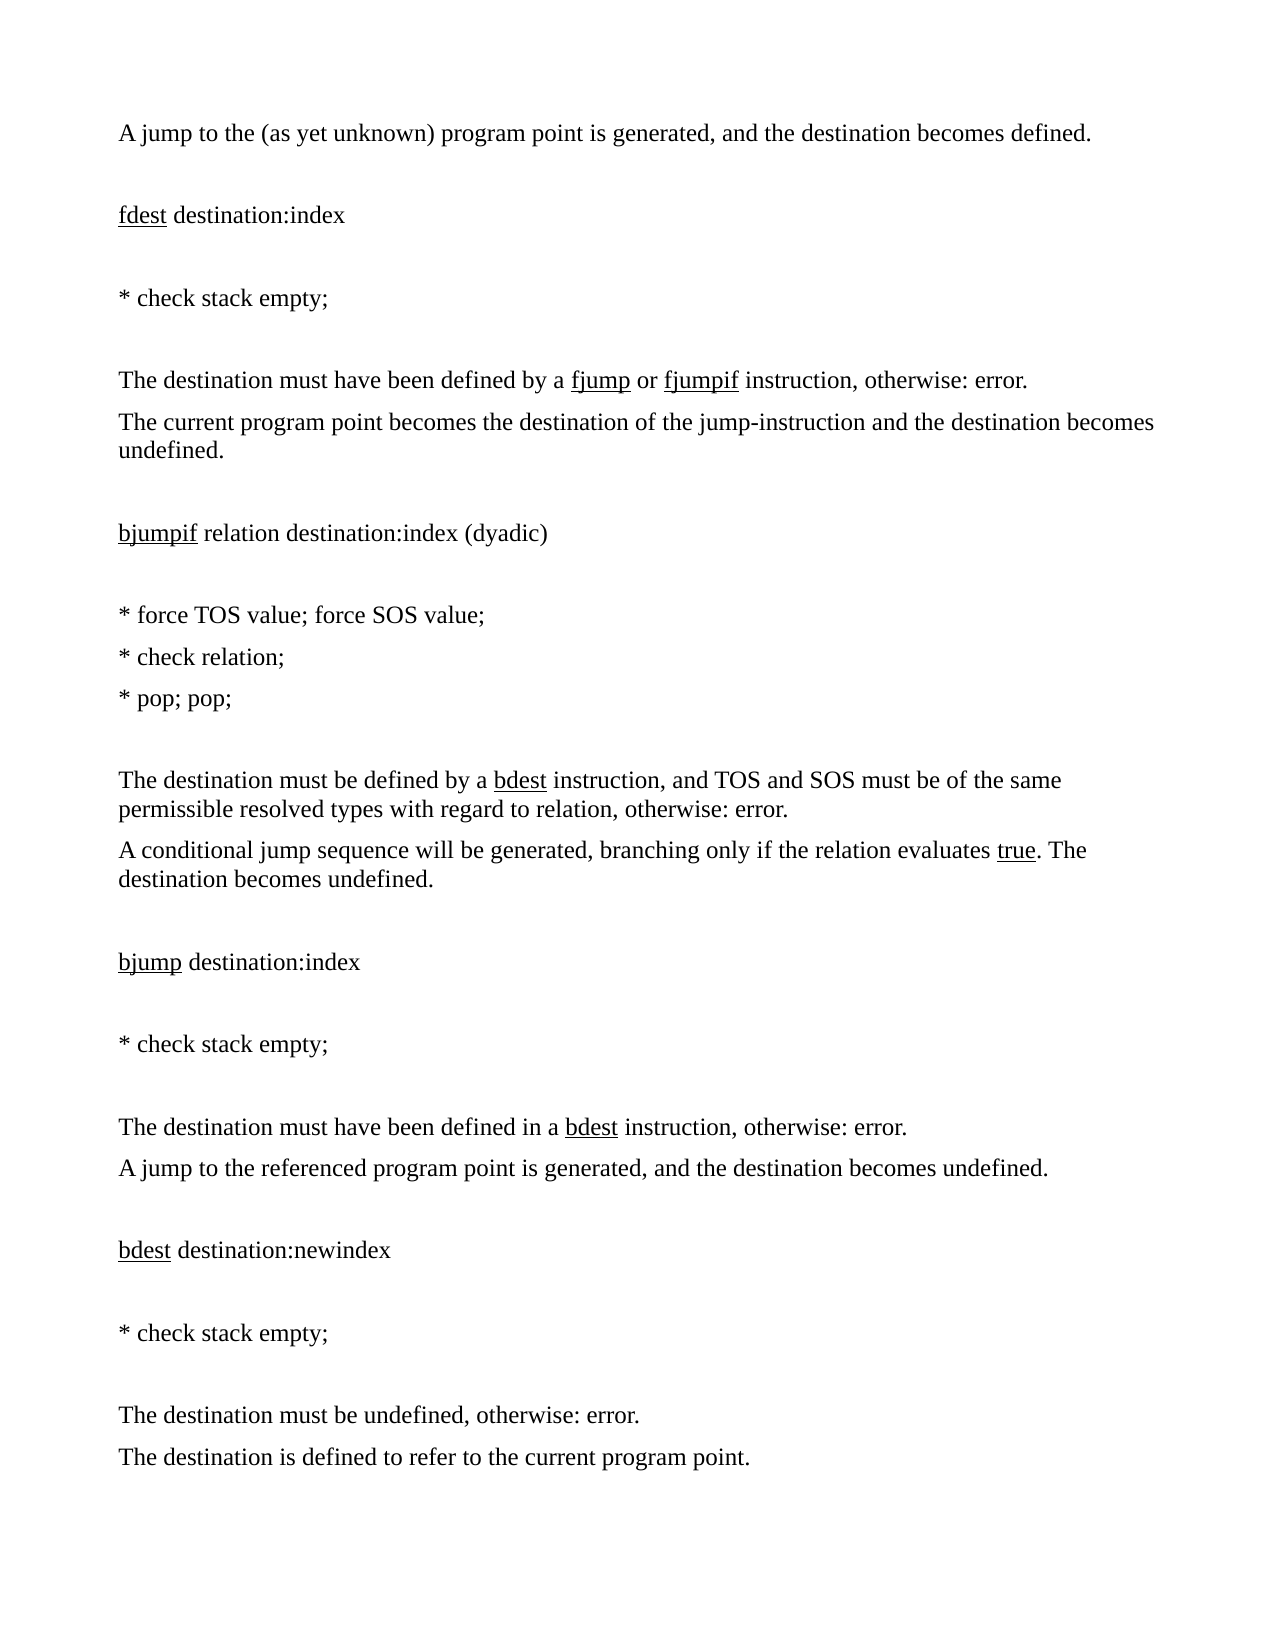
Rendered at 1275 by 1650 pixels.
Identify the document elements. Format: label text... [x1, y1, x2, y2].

text The destination is defined to refer to the current program point. [118, 1442, 1157, 1471]
text The current program point becomes the destination of the jump-instruction and the destination becomes undefined. [118, 407, 1157, 464]
text The destination must be defined by a bdest instruction, and TOS and SOS must be of the same permissible resolved types with regard to relation, otherwise: error. [118, 766, 1157, 823]
text * pop; pop; [118, 683, 1157, 712]
text A jump to the referenced program point is generated, and the destination becomes undefined. [118, 1153, 1157, 1182]
text * check relation; [118, 642, 1157, 671]
text The destination must have been defined in a bdest instruction, otherwise: error. [118, 1112, 1157, 1141]
text A jump to the (as yet unknown) program point is generated, and the destination becomes defined. [118, 118, 1157, 147]
text The destination must have been defined by a fjump or fjumpif instruction, otherwise: error. [118, 366, 1157, 394]
text * check stack empty; [118, 1029, 1157, 1058]
text fdest destination:index [118, 201, 1157, 229]
text bjump destination:index [118, 947, 1157, 976]
text The destination must be undefined, otherwise: error. [118, 1401, 1157, 1429]
text * check stack empty; [118, 283, 1157, 312]
text * check stack empty; [118, 1318, 1157, 1347]
text bjumpif relation destination:index (dyadic) [118, 518, 1157, 547]
text A conditional jump sequence will be generated, branching only if the relation evaluates true. The destination becomes undefined. [118, 836, 1157, 893]
text bdest destination:newindex [118, 1236, 1157, 1264]
text * force TOS value; force SOS value; [118, 601, 1157, 629]
